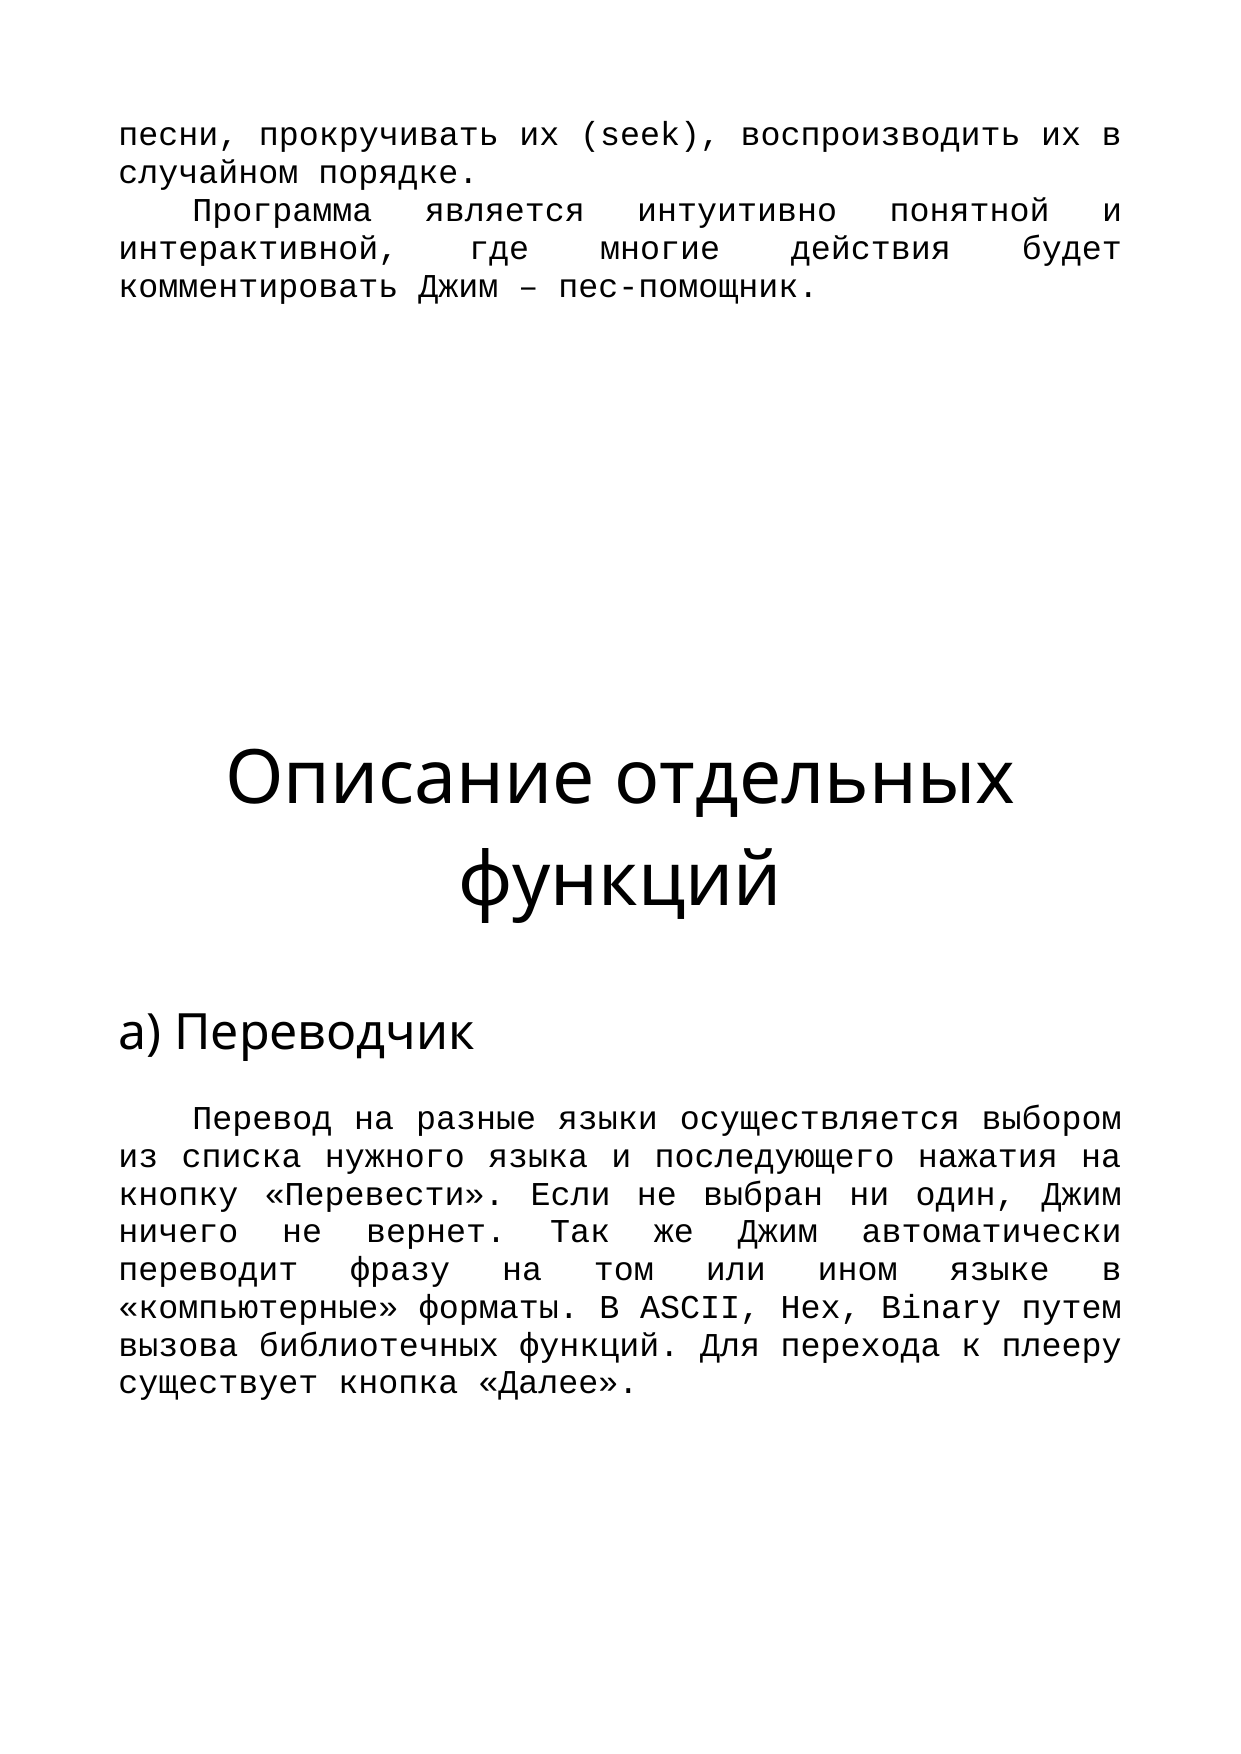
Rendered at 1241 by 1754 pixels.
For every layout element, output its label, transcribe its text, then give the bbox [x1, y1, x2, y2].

text песни, прокручивать их (seek), воспроизводить их в случайном порядке. [118, 118, 1122, 194]
text Перевод на разные языки осуществляется выбором из списка нужного языка и последующего нажатия на кнопку «Перевести». Если не выбран ни один, Джим ничего не вернет. Так же Джим автоматически переводит фразу на том или ином языке в «компьютерные» форматы. В ASCII, Hex, Binary путем вызова библиотечных функций. Для перехода к плееру существует кнопка «Далее». [118, 1102, 1122, 1404]
text а) Переводчик [118, 996, 1122, 1064]
text Описание отдельных функций [118, 723, 1122, 927]
text Программа является интуитивно понятной и интерактивной, где многие действия будет комментировать Джим – пес-помощник. [118, 194, 1122, 307]
